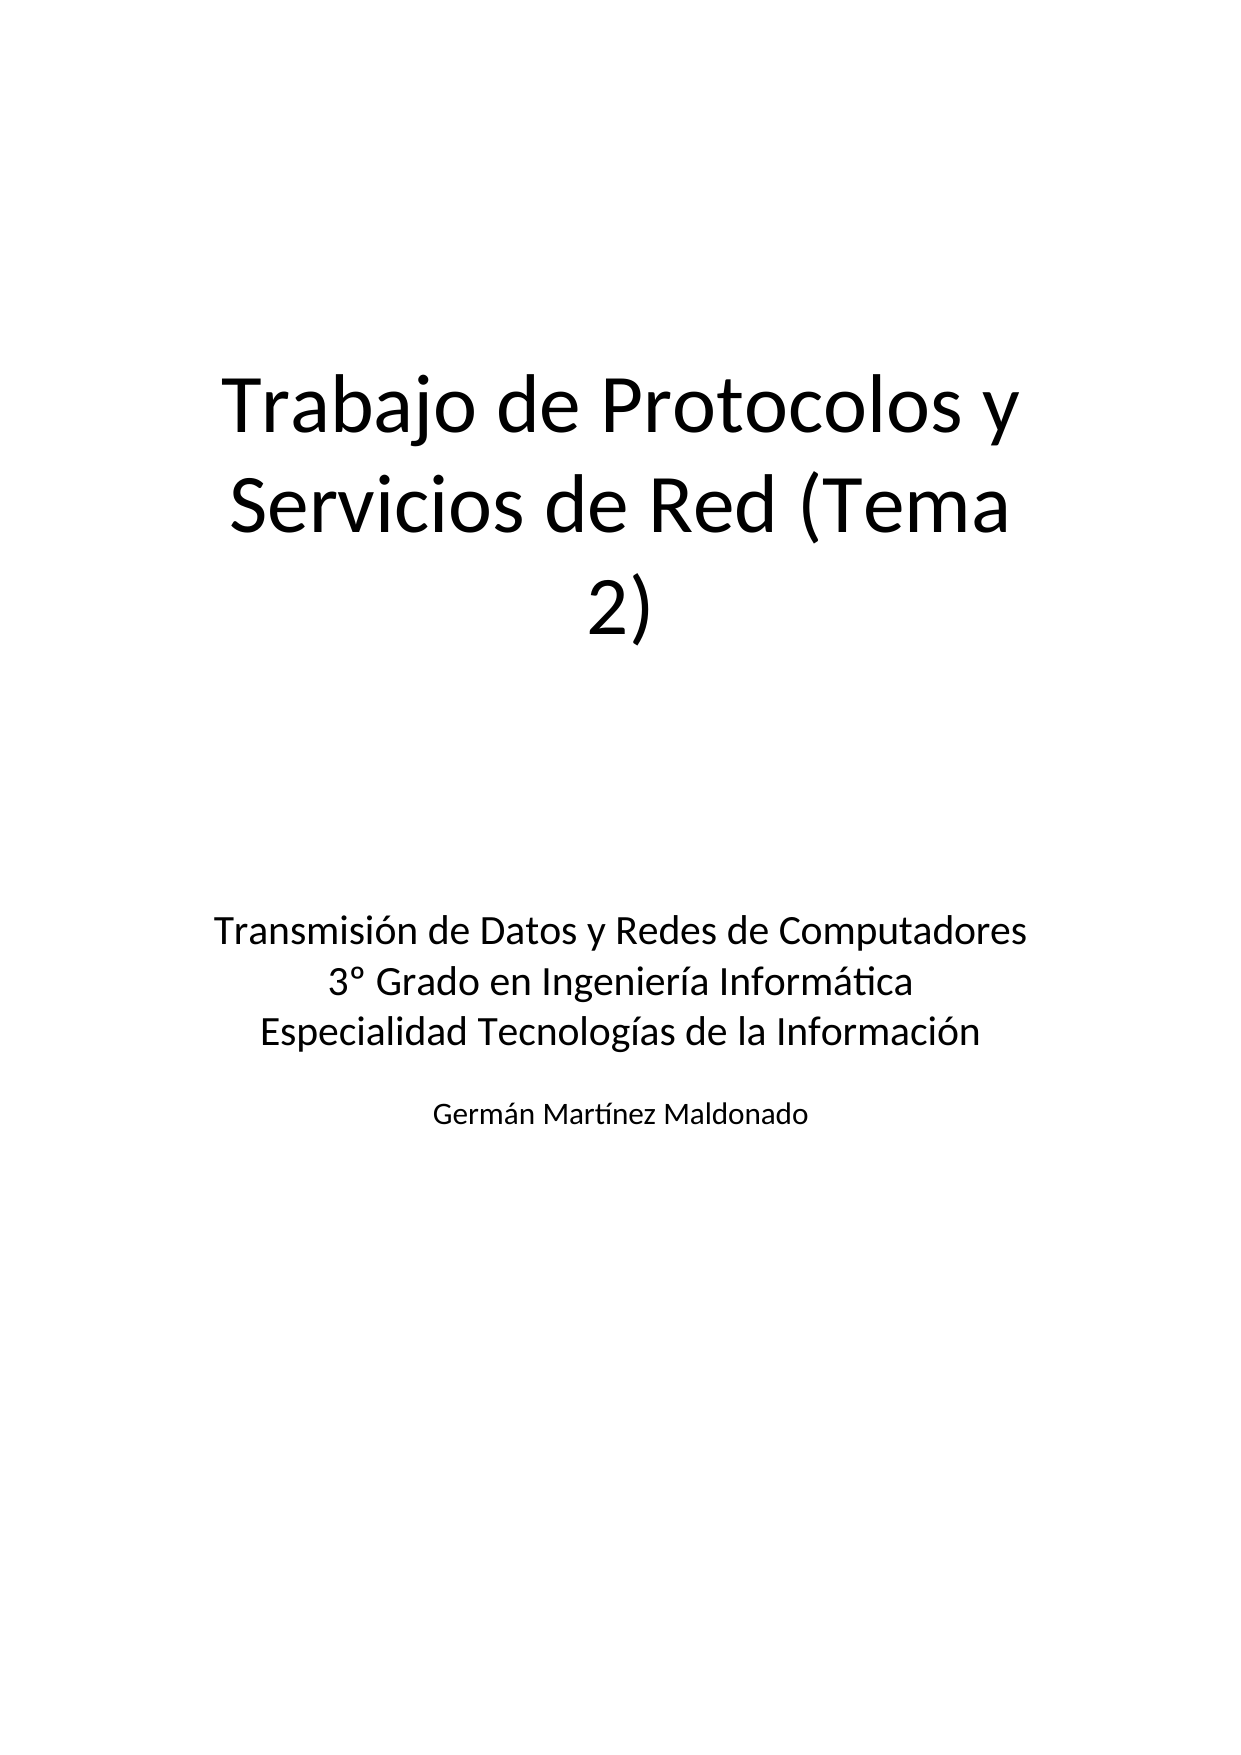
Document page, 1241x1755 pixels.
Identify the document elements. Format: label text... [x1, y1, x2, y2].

subtitle Trabajo de Protocolos y [212, 356, 1029, 452]
subtitle Transmisión de Datos y Redes de Computadores 3º Grado en Ingeniería Informática [212, 904, 1029, 1005]
text Servicios de Red (Tema 2) [188, 452, 1053, 655]
text Especialidad Tecnologías de la Información [175, 1005, 1066, 1056]
text Germán Martínez Maldonado [188, 1094, 1053, 1132]
